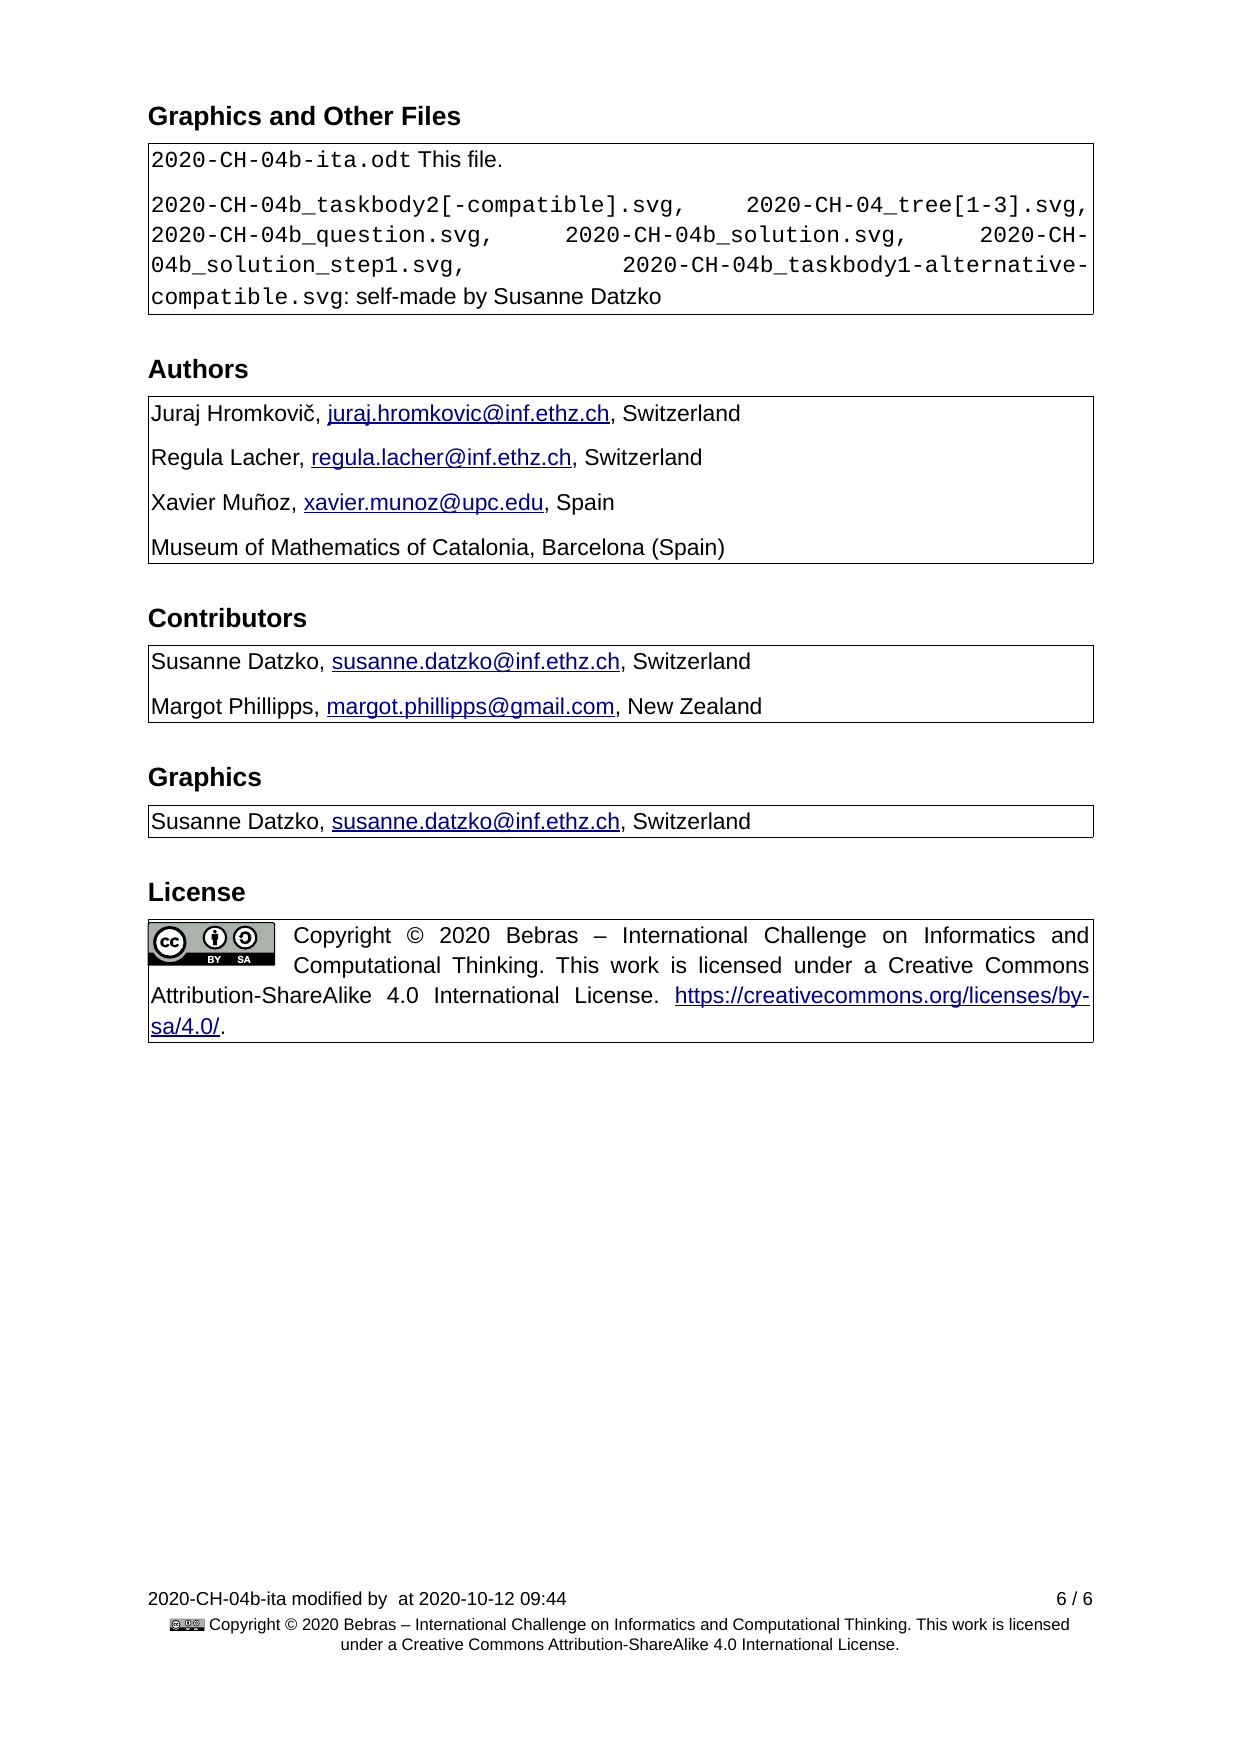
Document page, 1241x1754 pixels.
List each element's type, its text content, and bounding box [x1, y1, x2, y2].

subtitle License [148, 876, 1093, 907]
text Margot Phillipps, margot.phillipps@gmail.com, New Zealand [149, 690, 1093, 722]
text 2020-CH-04b_taskbody2[-compatible].svg, 2020-CH-04_tree[1-3].svg, 2020-CH-04b_question.svg, 2020-CH-04b_solution.svg, 2020-CH-04b_solution_step1.svg, 2020-CH-04b_taskbody1-alternative-compatible.svg: self-made by Susanne Datzko [149, 190, 1093, 314]
text Copyright © 2020 Bebras – International Challenge on Informatics and Computational Thinking. This work is licensed under a Creative Commons Attribution-ShareAlike 4.0 International License. https://creativecommons.org/licenses/by-sa/4.0/. [149, 920, 1093, 1042]
subtitle Contributors [148, 602, 1093, 633]
text Museum of Mathematics of Catalonia, Barcelona (Spain) [149, 531, 1093, 563]
subtitle Graphics [148, 762, 1093, 792]
text Juraj Hromkovič, juraj.hromkovic@inf.ethz.ch, Switzerland [149, 397, 1093, 426]
text Xavier Muñoz, xavier.munoz@upc.edu, Spain [149, 486, 1093, 515]
text Regula Lacher, regula.lacher@inf.ethz.ch, Switzerland [149, 441, 1093, 471]
text Susanne Datzko, susanne.datzko@inf.ethz.ch, Switzerland [149, 806, 1093, 837]
subtitle Graphics and Other Files [148, 100, 1093, 131]
text Susanne Datzko, susanne.datzko@inf.ethz.ch, Switzerland [149, 646, 1093, 675]
text 2020-CH-04b-ita.odt This file. [149, 144, 1093, 174]
subtitle Authors [148, 354, 1093, 384]
